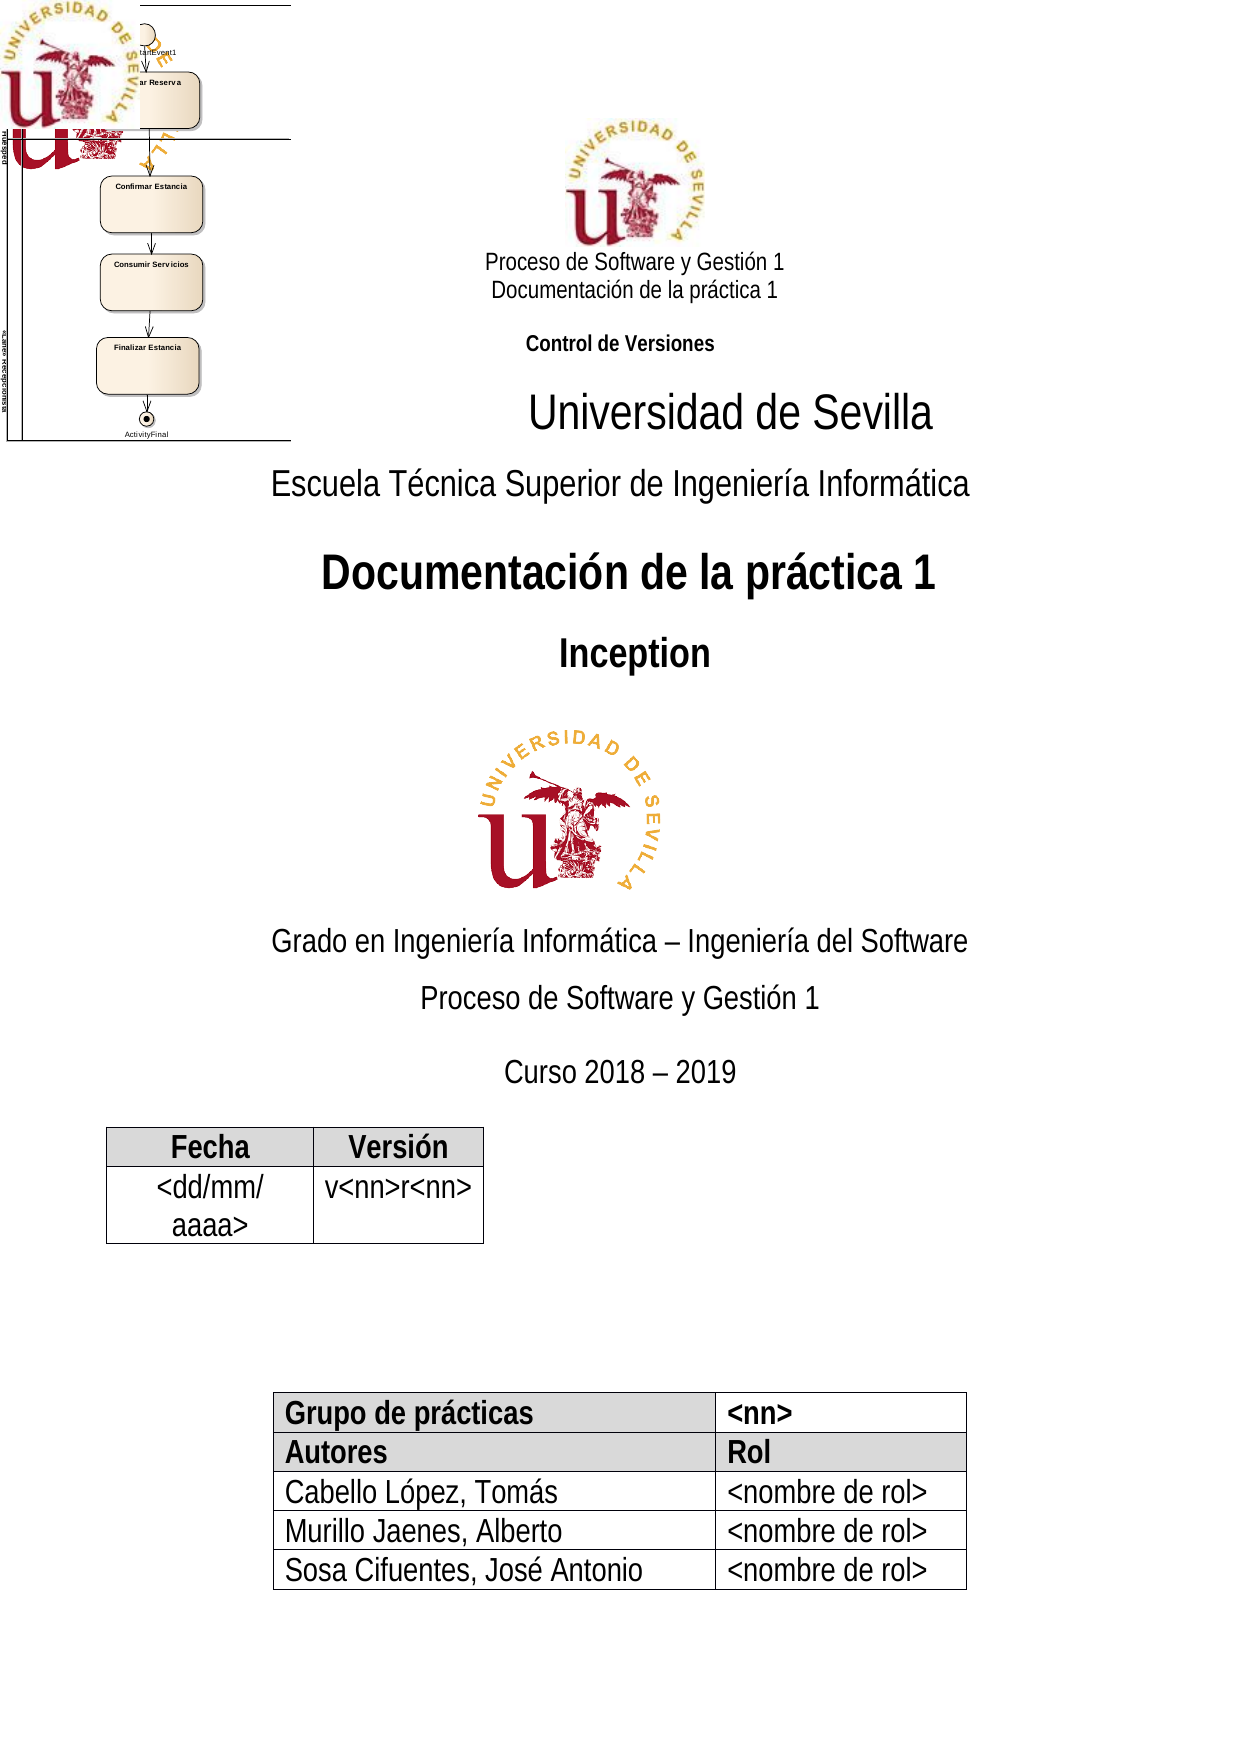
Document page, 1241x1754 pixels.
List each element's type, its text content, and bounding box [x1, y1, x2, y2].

table_cell Autores [274, 1433, 715, 1471]
table_cell Rol [716, 1433, 966, 1471]
text Documentación de la práctica 1 [118, 543, 1122, 600]
table_header <nn> [716, 1393, 966, 1432]
table_cell <nombre de rol> [716, 1472, 966, 1510]
picture [23, 140, 149, 183]
table_cell <dd/mm/aaaa> [107, 1167, 313, 1243]
picture [0, 152, 6, 183]
table_cell v<nn>r<nn> [314, 1167, 483, 1243]
table_header Versión [314, 1128, 483, 1166]
table_cell Sosa Cifuentes, José Antonio [274, 1550, 715, 1589]
table_cell <nombre de rol> [716, 1550, 966, 1589]
table_header Grupo de prácticas [274, 1393, 715, 1432]
table_cell <nombre de rol> [716, 1511, 966, 1549]
text Universidad de Sevilla Escuela Técnica Superior de Ingeniería Informática [118, 383, 1122, 505]
picture [8, 140, 21, 183]
table_cell Murillo Jaenes, Alberto [274, 1511, 715, 1549]
picture [150, 140, 183, 175]
picture [565, 118, 705, 247]
picture [0, 0, 183, 151]
picture [150, 132, 183, 138]
text Grado en Ingeniería Informática – Ingeniería del Software Proceso de Software y Gestión 1 [118, 921, 1122, 1017]
table_header Fecha [107, 1128, 313, 1166]
text Inception [118, 629, 1122, 677]
table_cell Cabello López, Tomás [274, 1472, 715, 1510]
picture [478, 718, 661, 902]
text Curso 2018 – 2019 [118, 1053, 1122, 1091]
